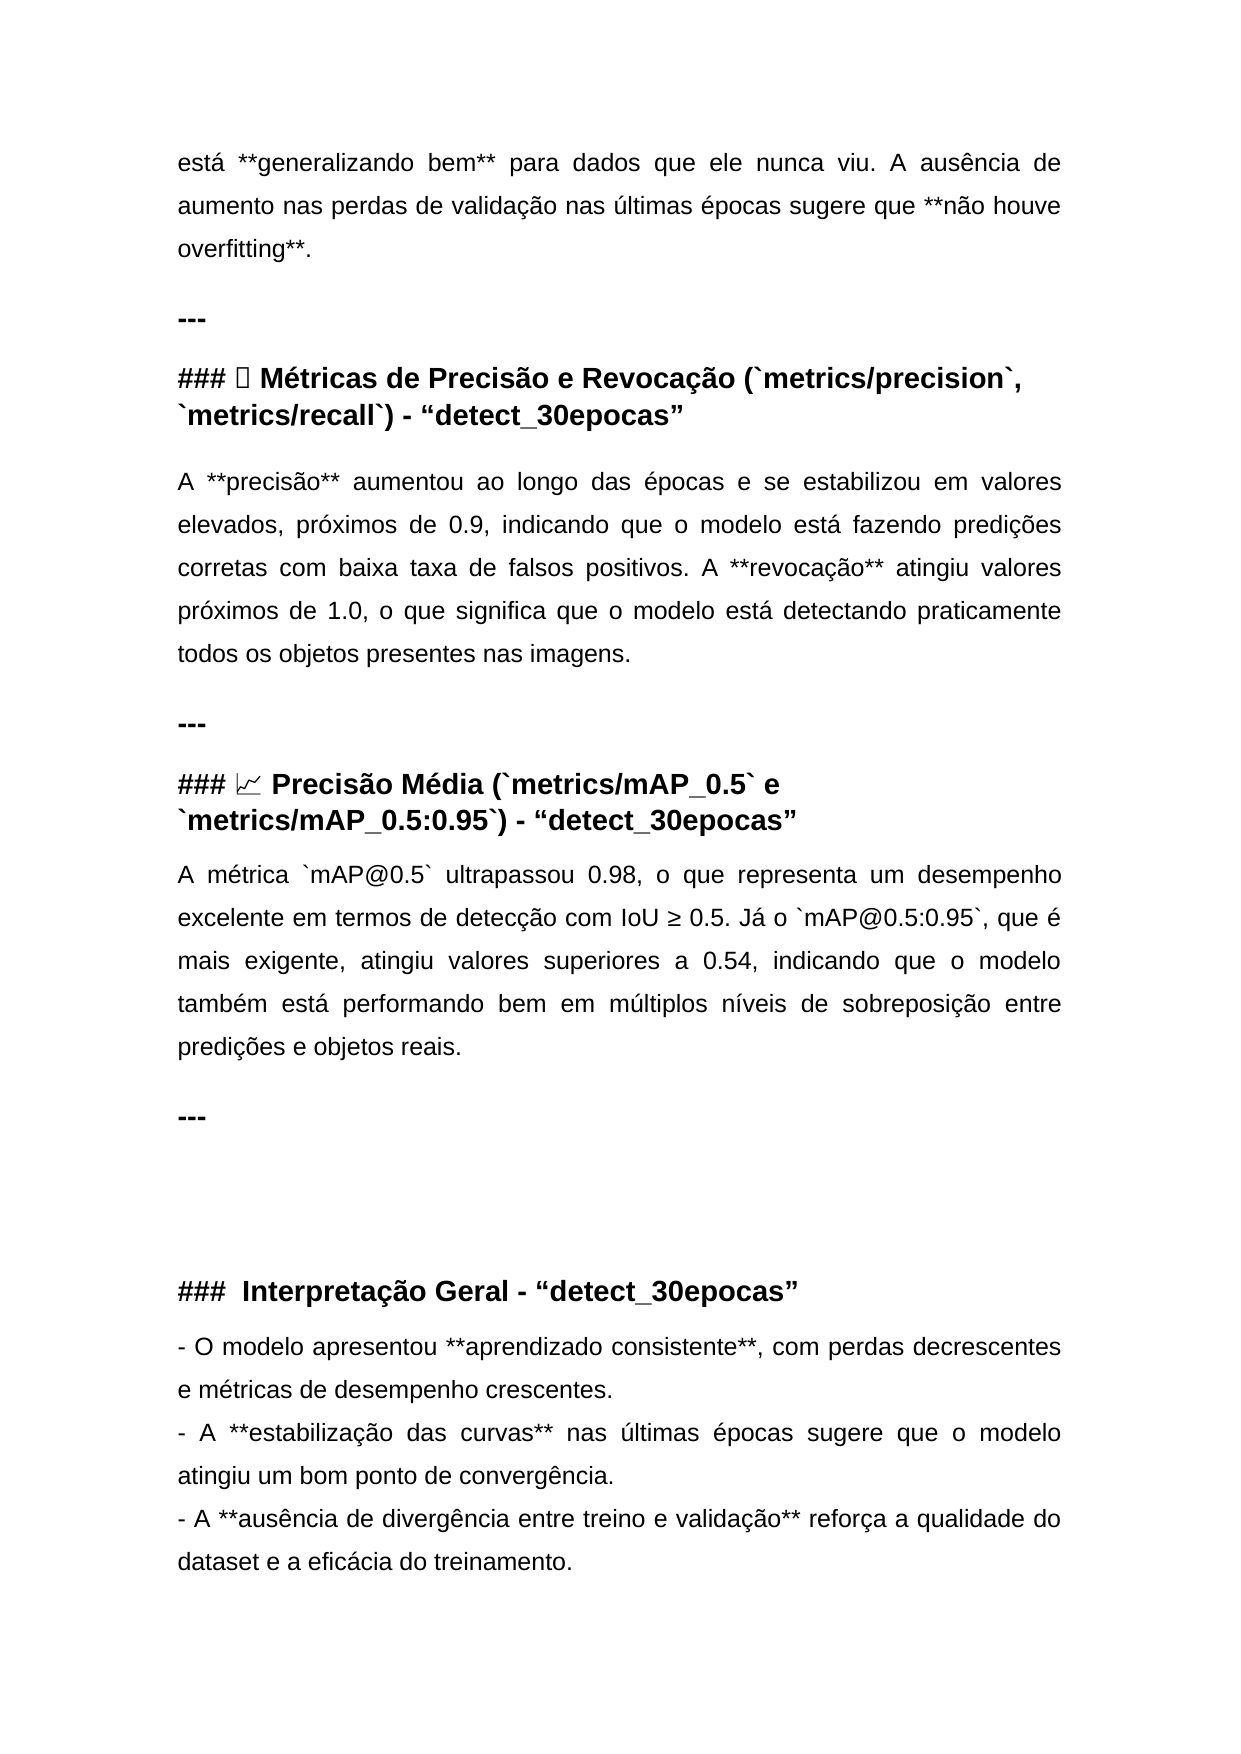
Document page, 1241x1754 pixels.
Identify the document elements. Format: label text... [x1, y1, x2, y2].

text --- [177, 301, 1063, 334]
text --- [177, 1099, 1063, 1133]
text - A **estabilização das curvas** nas últimas épocas sugere que o modelo atingiu um bom ponto de convergência. [177, 1418, 1063, 1490]
text ### 🎯 Métricas de Precisão e Revocação (`metrics/precision`, `metrics/recall`) - “detect_30epocas” [177, 358, 1063, 431]
text está **generalizando bem** para dados que ele nunca viu. A ausência de aumento nas perdas de validação nas últimas épocas sugere que **não houve overfitting**. [177, 148, 1063, 263]
text ### 📈 Precisão Média (`metrics/mAP_0.5` e `metrics/mAP_0.5:0.95`) - “detect_30epocas” [177, 763, 1063, 836]
text - A **ausência de divergência entre treino e validação** reforça a qualidade do dataset e a eficácia do treinamento. [177, 1504, 1063, 1576]
text ### Interpretação Geral - “detect_30epocas” [177, 1274, 1063, 1308]
text - O modelo apresentou **aprendizado consistente**, com perdas decrescentes e métricas de desempenho crescentes. [177, 1332, 1063, 1403]
text A **precisão** aumentou ao longo das épocas e se estabilizou em valores elevados, próximos de 0.9, indicando que o modelo está fazendo predições corretas com baixa taxa de falsos positivos. A **revocação** atingiu valores próximos de 1.0, o que significa que o modelo está detectando praticamente todos os objetos presentes nas imagens. [177, 466, 1063, 668]
text A métrica `mAP@0.5` ultrapassou 0.98, o que representa um desempenho excelente em termos de detecção com IoU ≥ 0.5. Já o `mAP@0.5:0.95`, que é mais exigente, atingiu valores superiores a 0.54, indicando que o modelo também está performando bem em múltiplos níveis de sobreposição entre predições e objetos reais. [177, 860, 1063, 1061]
text --- [177, 706, 1063, 739]
